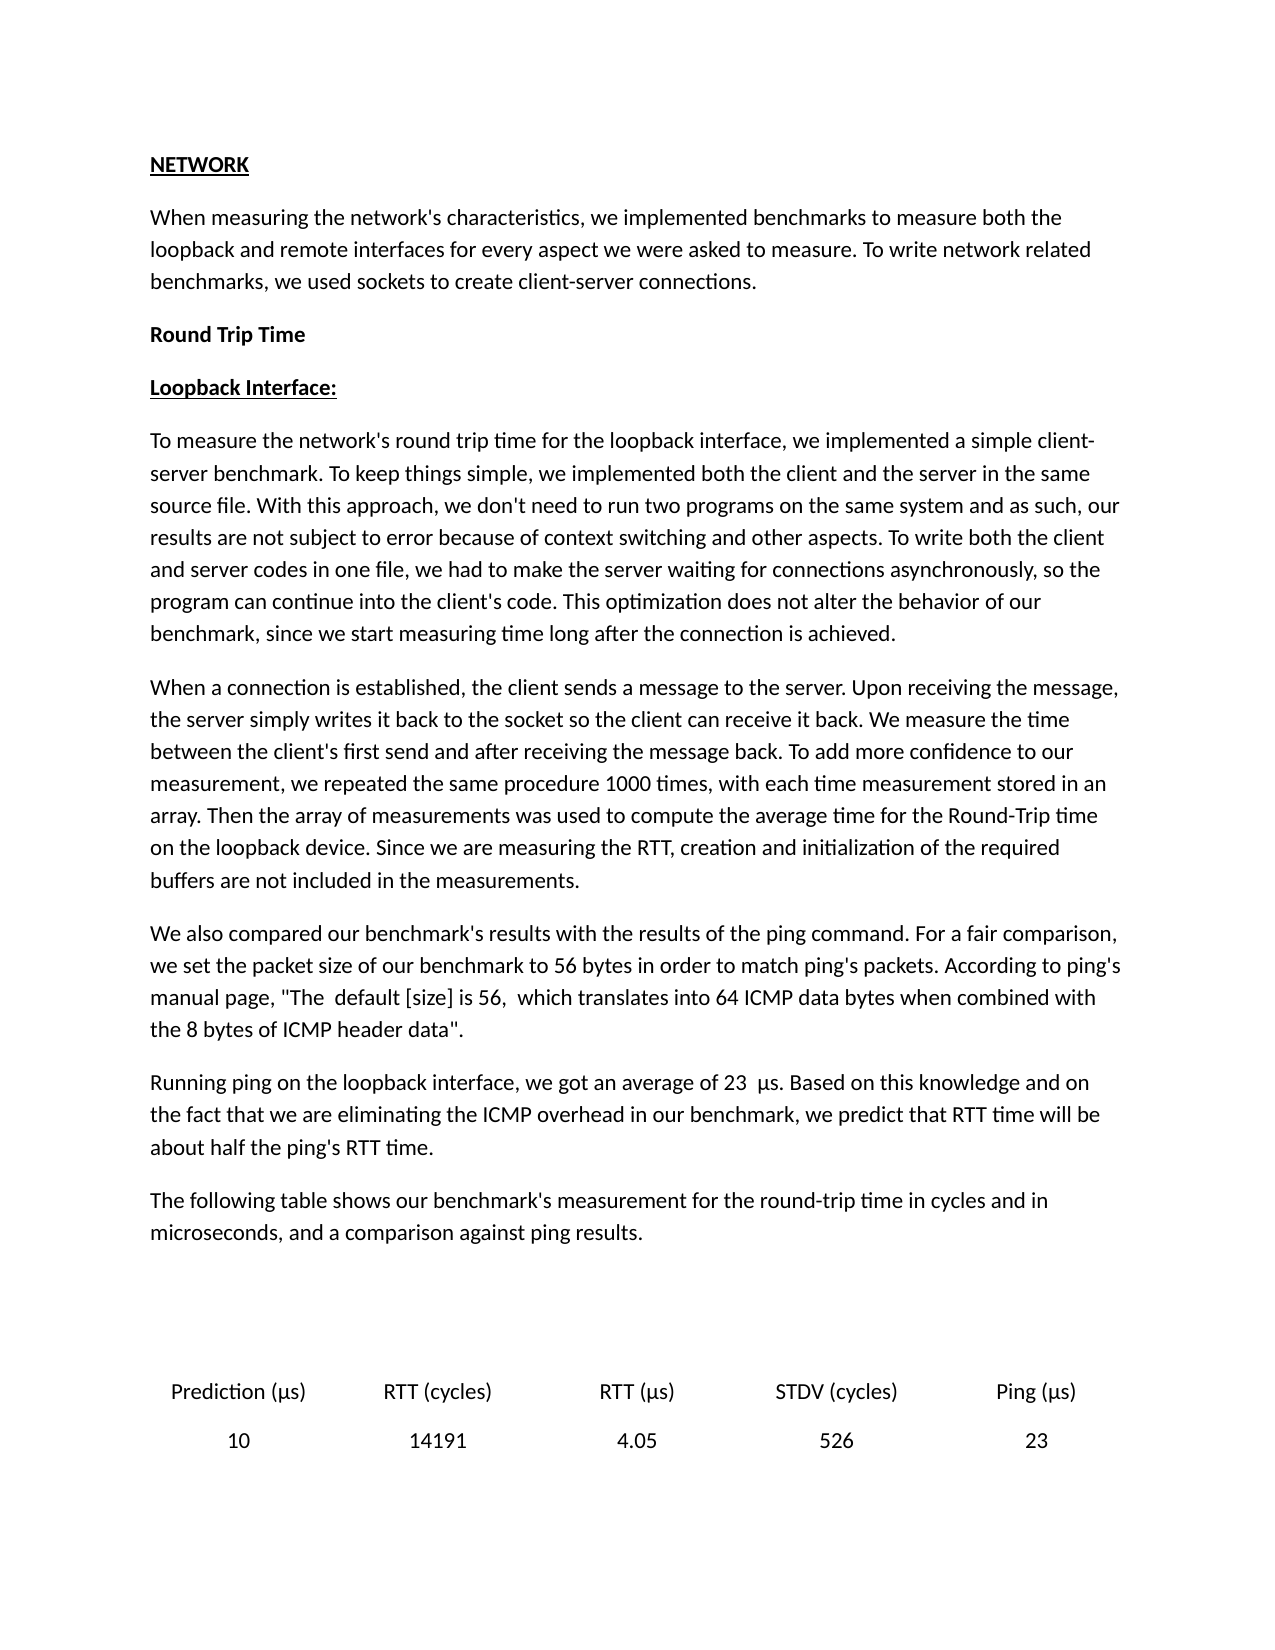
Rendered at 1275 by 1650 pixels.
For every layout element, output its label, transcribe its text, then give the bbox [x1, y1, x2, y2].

text When measuring the network's characteristics, we implemented benchmarks to measure both the loopback and remote interfaces for every aspect we were asked to measure. To write network related benchmarks, we used sockets to create client-server connections. [150, 203, 1125, 295]
table_header Ping (µs) [936, 1377, 1136, 1426]
text Loopback Interface: [150, 373, 1125, 401]
table_header RTT (cycles) [338, 1377, 537, 1426]
text NETWORK [150, 150, 1125, 178]
text Running ping on the loopback interface, we got an average of 23 µs. Based on this knowledge and on the fact that we are eliminating the ICMP overhead in our benchmark, we predict that RTT time will be about half the ping's RTT time. [150, 1068, 1125, 1161]
text We also compared our benchmark's results with the results of the ping command. For a fair comparison, we set the packet size of our benchmark to 56 bytes in order to match ping's packets. According to ping's manual page, "The default [size] is 56, which translates into 64 ICMP data bytes when combined with the 8 bytes of ICMP header data". [150, 919, 1125, 1043]
table_cell 526 [737, 1426, 936, 1475]
text To measure the network's round trip time for the loopback interface, we implemented a simple client-server benchmark. To keep things simple, we implemented both the client and the server in the same source file. With this approach, we don't need to run two programs on the same system and as such, our results are not subject to error because of context switching and other aspects. To write both the client and server codes in one file, we had to make the server waiting for connections asynchronously, so the program can continue into the client's code. This optimization does not alter the behavior of our benchmark, since we start measuring time long after the connection is achieved. [150, 426, 1125, 648]
text Round Trip Time [150, 320, 1125, 348]
text When a connection is established, the client sends a message to the server. Upon receiving the message, the server simply writes it back to the socket so the client can receive it back. We measure the time between the client's first send and after receiving the message back. To add more confidence to our measurement, we repeated the same procedure 1000 times, with each time measurement stored in an array. Then the array of measurements was used to compute the average time for the Round-Trip time on the loopback device. Since we are measuring the RTT, creation and initialization of the required buffers are not included in the measurements. [150, 673, 1125, 894]
table_header RTT (µs) [538, 1377, 737, 1426]
table_header Prediction (µs) [139, 1377, 338, 1426]
table_header STDV (cycles) [737, 1377, 936, 1426]
text The following table shows our benchmark's measurement for the round-trip time in cycles and in microseconds, and a comparison against ping results. [150, 1186, 1125, 1246]
table_cell 23 [936, 1426, 1136, 1475]
table_cell 14191 [338, 1426, 537, 1475]
table_cell 4.05 [538, 1426, 737, 1475]
table_cell 10 [139, 1426, 338, 1475]
